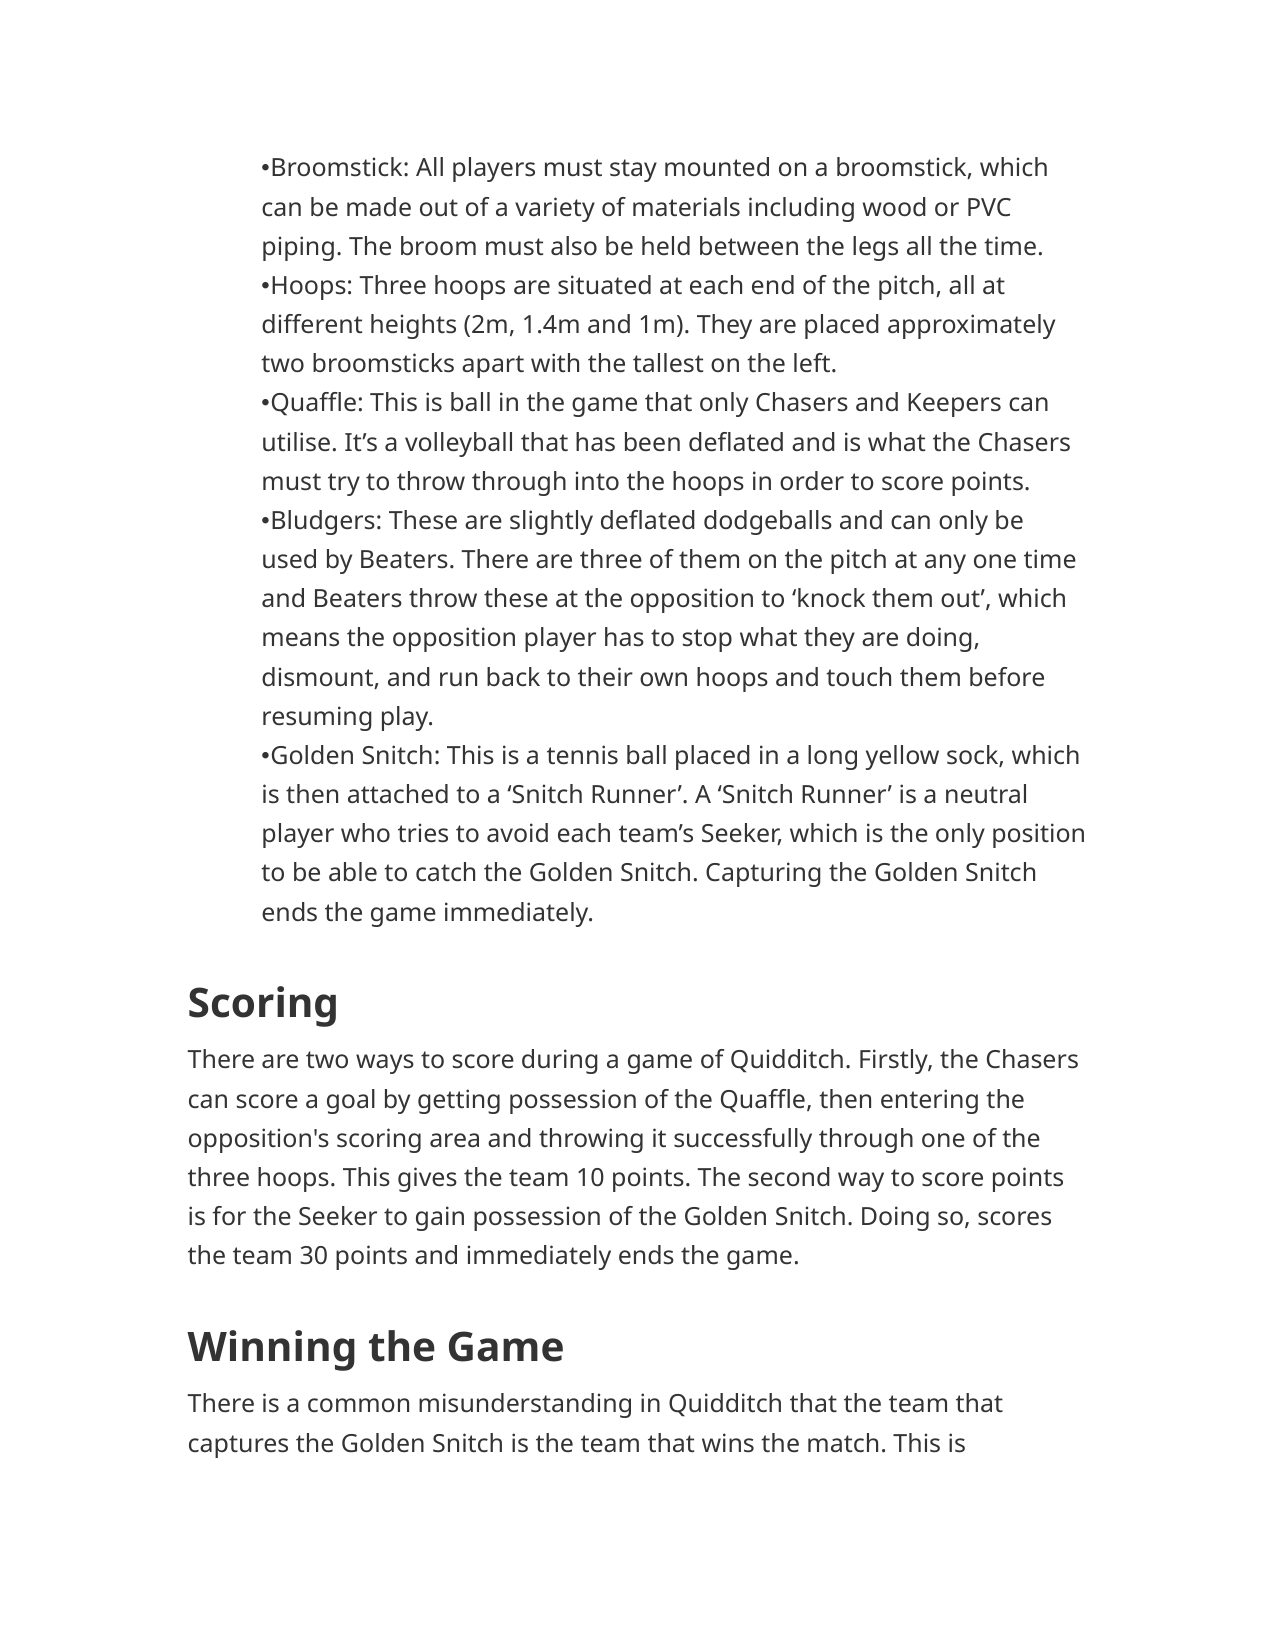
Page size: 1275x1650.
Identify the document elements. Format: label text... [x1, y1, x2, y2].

list Hoops: Three hoops are situated at each end of the pitch, all at different heights (2m, 1.4m and 1m). They are placed approximately two broomsticks apart with the tallest on the left. [187, 267, 1087, 380]
list Quaffle: This is ball in the game that only Chasers and Keepers can utilise. It’s a volleyball that has been deflated and is what the Chasers must try to throw through into the hoops in order to score points. [187, 385, 1087, 497]
list Broomstick: All players must stay mounted on a broomstick, which can be made out of a variety of materials including wood or PVC piping. The broom must also be held between the legs all the time. [187, 150, 1087, 262]
subtitle Winning the Game [187, 1313, 1087, 1373]
list Bludgers: These are slightly deflated dodgeballs and can only be used by Beaters. There are three of them on the pitch at any one time and Beaters throw these at the opposition to ‘knock them out’, which means the opposition player has to stop what they are doing, dismount, and run back to their own hoops and touch them before resuming play. [187, 502, 1087, 732]
list Golden Snitch: This is a tennis ball placed in a long yellow sock, which is then attached to a ‘Snitch Runner’. A ‘Snitch Runner’ is a neutral player who tries to avoid each team’s Seeker, which is the only position to be able to catch the Golden Snitch. Capturing the Golden Snitch ends the game immediately. [187, 737, 1087, 928]
text There are two ways to score during a game of Quidditch. Firstly, the Chasers can score a goal by getting possession of the Quaffle, then entering the opposition's scoring area and throwing it successfully through one of the three hoops. This gives the team 10 points. The second way to score points is for the Seeker to gain possession of the Golden Snitch. Doing so, scores the team 30 points and immediately ends the game. [187, 1042, 1087, 1272]
text There is a common misunderstanding in Quidditch that the team that captures the Golden Snitch is the team that wins the match. This is [187, 1386, 1087, 1459]
subtitle Scoring [187, 969, 1087, 1030]
